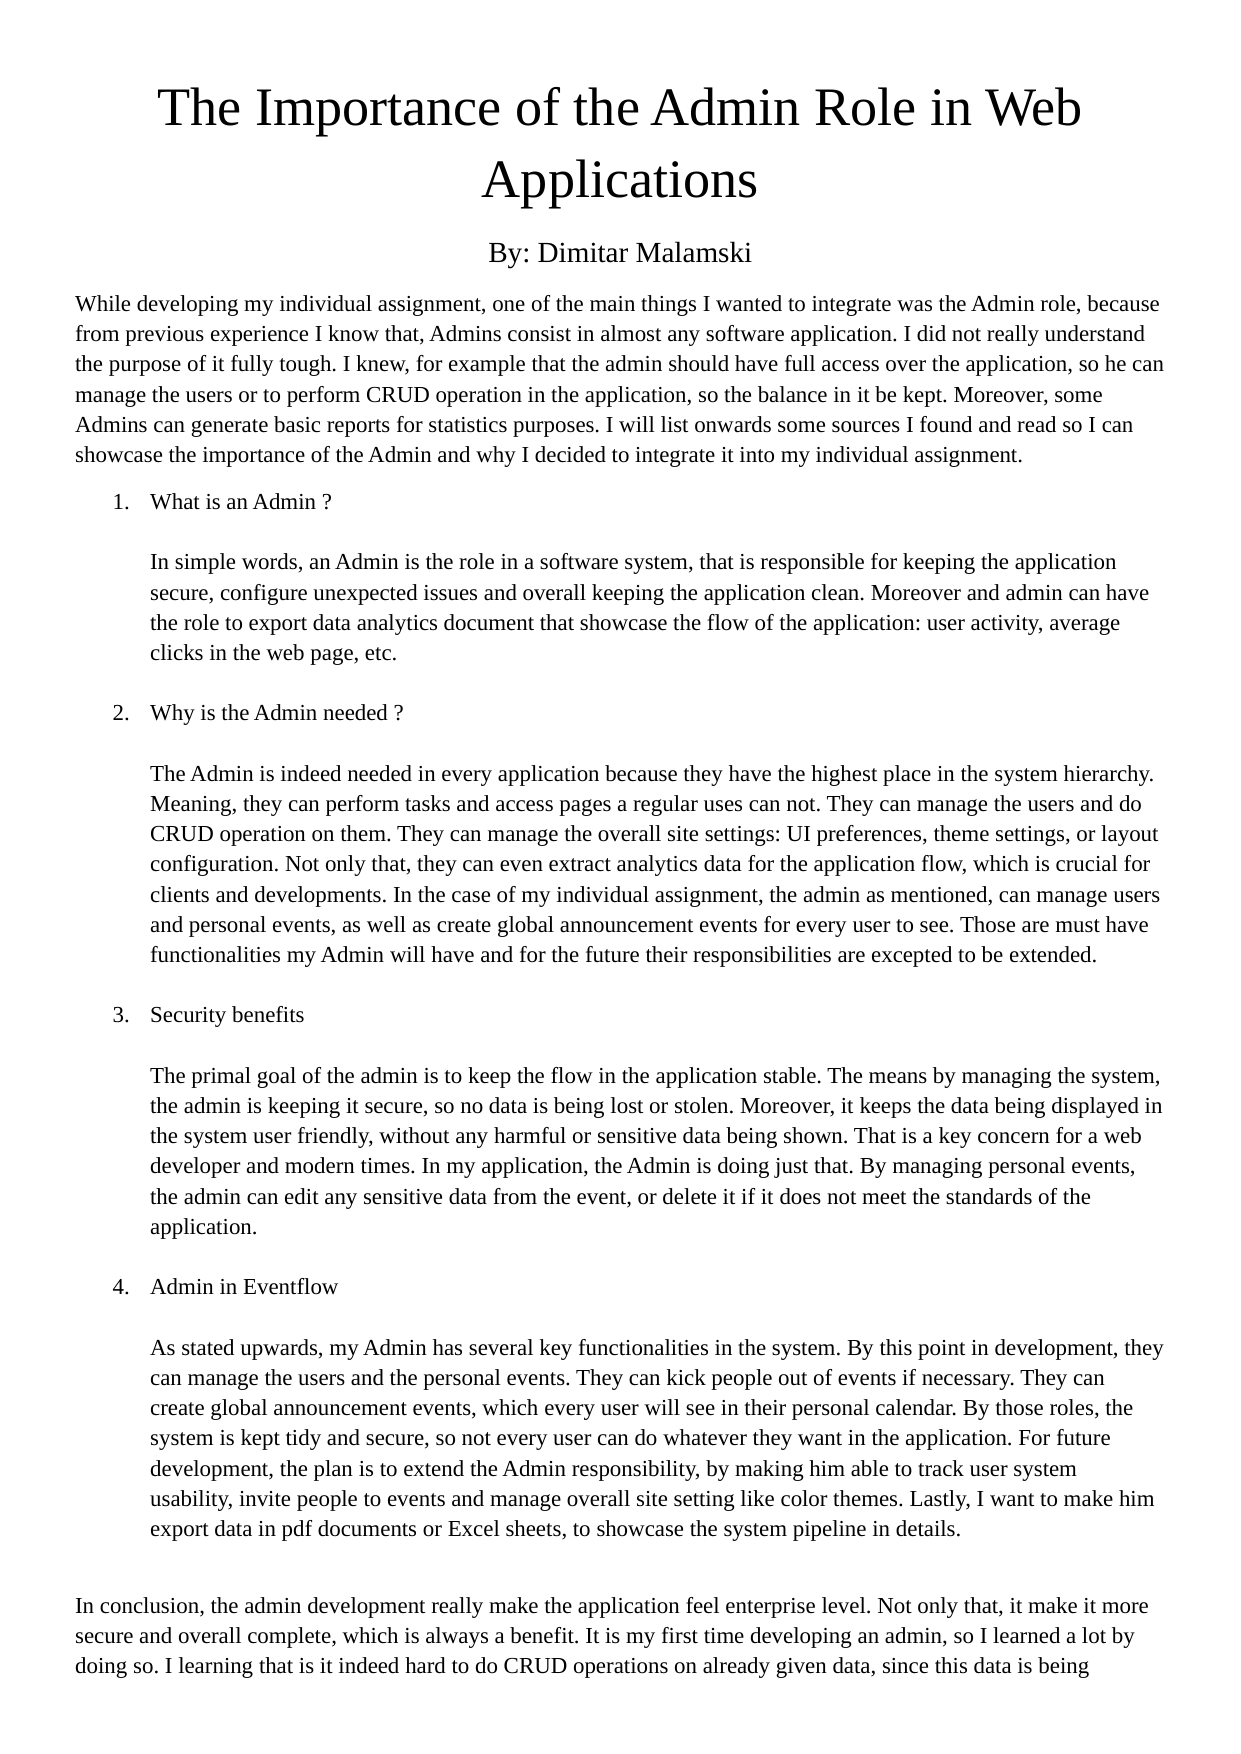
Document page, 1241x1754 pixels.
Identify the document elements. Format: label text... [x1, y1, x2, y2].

text In conclusion, the admin development really make the application feel enterprise level. Not only that, it make it more secure and overall complete, which is always a benefit. It is my first time developing an admin, so I learned a lot by doing so. I learning that is it indeed hard to do CRUD operations on already given data, since this data is being [75, 1592, 1165, 1679]
list Why is the Admin needed ? [112, 699, 1165, 726]
list Admin in Eventflow [112, 1273, 1165, 1300]
list Security benefits [112, 1001, 1165, 1028]
text By: Dimitar Malamski [75, 235, 1165, 268]
list The primal goal of the admin is to keep the flow in the application stable. The means by managing the system, the admin is keeping it secure, so no data is being lost or stolen. Moreover, it keeps the data being displayed in the system user friendly, without any harmful or sensitive data being shown. That is a key concern for a web developer and modern times. In my application, the Admin is doing just that. By managing personal events, the admin can edit any sensitive data from the event, or delete it if it does not meet the standards of the application. [150, 1062, 1165, 1239]
text The Importance of the Admin Role in Web Applications [75, 75, 1165, 209]
list In simple words, an Admin is the role in a software system, that is responsible for keeping the application secure, configure unexpected issues and overall keeping the application clean. Moreover and admin can have the role to export data analytics document that showcase the flow of the application: user activity, average clicks in the web page, etc. [150, 548, 1165, 665]
text While developing my individual assignment, one of the main things I wanted to integrate was the Admin role, because from previous experience I know that, Admins consist in almost any software application. I did not really understand the purpose of it fully tough. I knew, for example that the admin should have full access over the application, so he can manage the users or to perform CRUD operation in the application, so the balance in it be kept. Moreover, some Admins can generate basic reports for statistics purposes. I will list onwards some sources I found and read so I can showcase the importance of the Admin and why I decided to integrate it into my individual assignment. [75, 290, 1165, 467]
list The Admin is indeed needed in every application because they have the highest place in the system hierarchy. Meaning, they can perform tasks and access pages a regular uses can not. They can manage the users and do CRUD operation on them. They can manage the overall site settings: UI preferences, theme settings, or layout configuration. Not only that, they can even extract analytics data for the application flow, which is crucial for clients and developments. In the case of my individual assignment, the admin as mentioned, can manage users and personal events, as well as create global announcement events for every user to see. Those are must have functionalities my Admin will have and for the future their responsibilities are excepted to be extended. [150, 760, 1165, 967]
list What is an Admin ? [112, 488, 1165, 514]
list As stated upwards, my Admin has several key functionalities in the system. By this point in development, they can manage the users and the personal events. They can kick people out of events if necessary. They can create global announcement events, which every user will see in their personal calendar. By those roles, the system is kept tidy and secure, so not every user can do whatever they want in the application. For future development, the plan is to extend the Admin responsibility, by making him able to track user system usability, invite people to events and manage overall site setting like color themes. Lastly, I want to make him export data in pdf documents or Excel sheets, to showcase the system pipeline in details. [150, 1334, 1165, 1541]
